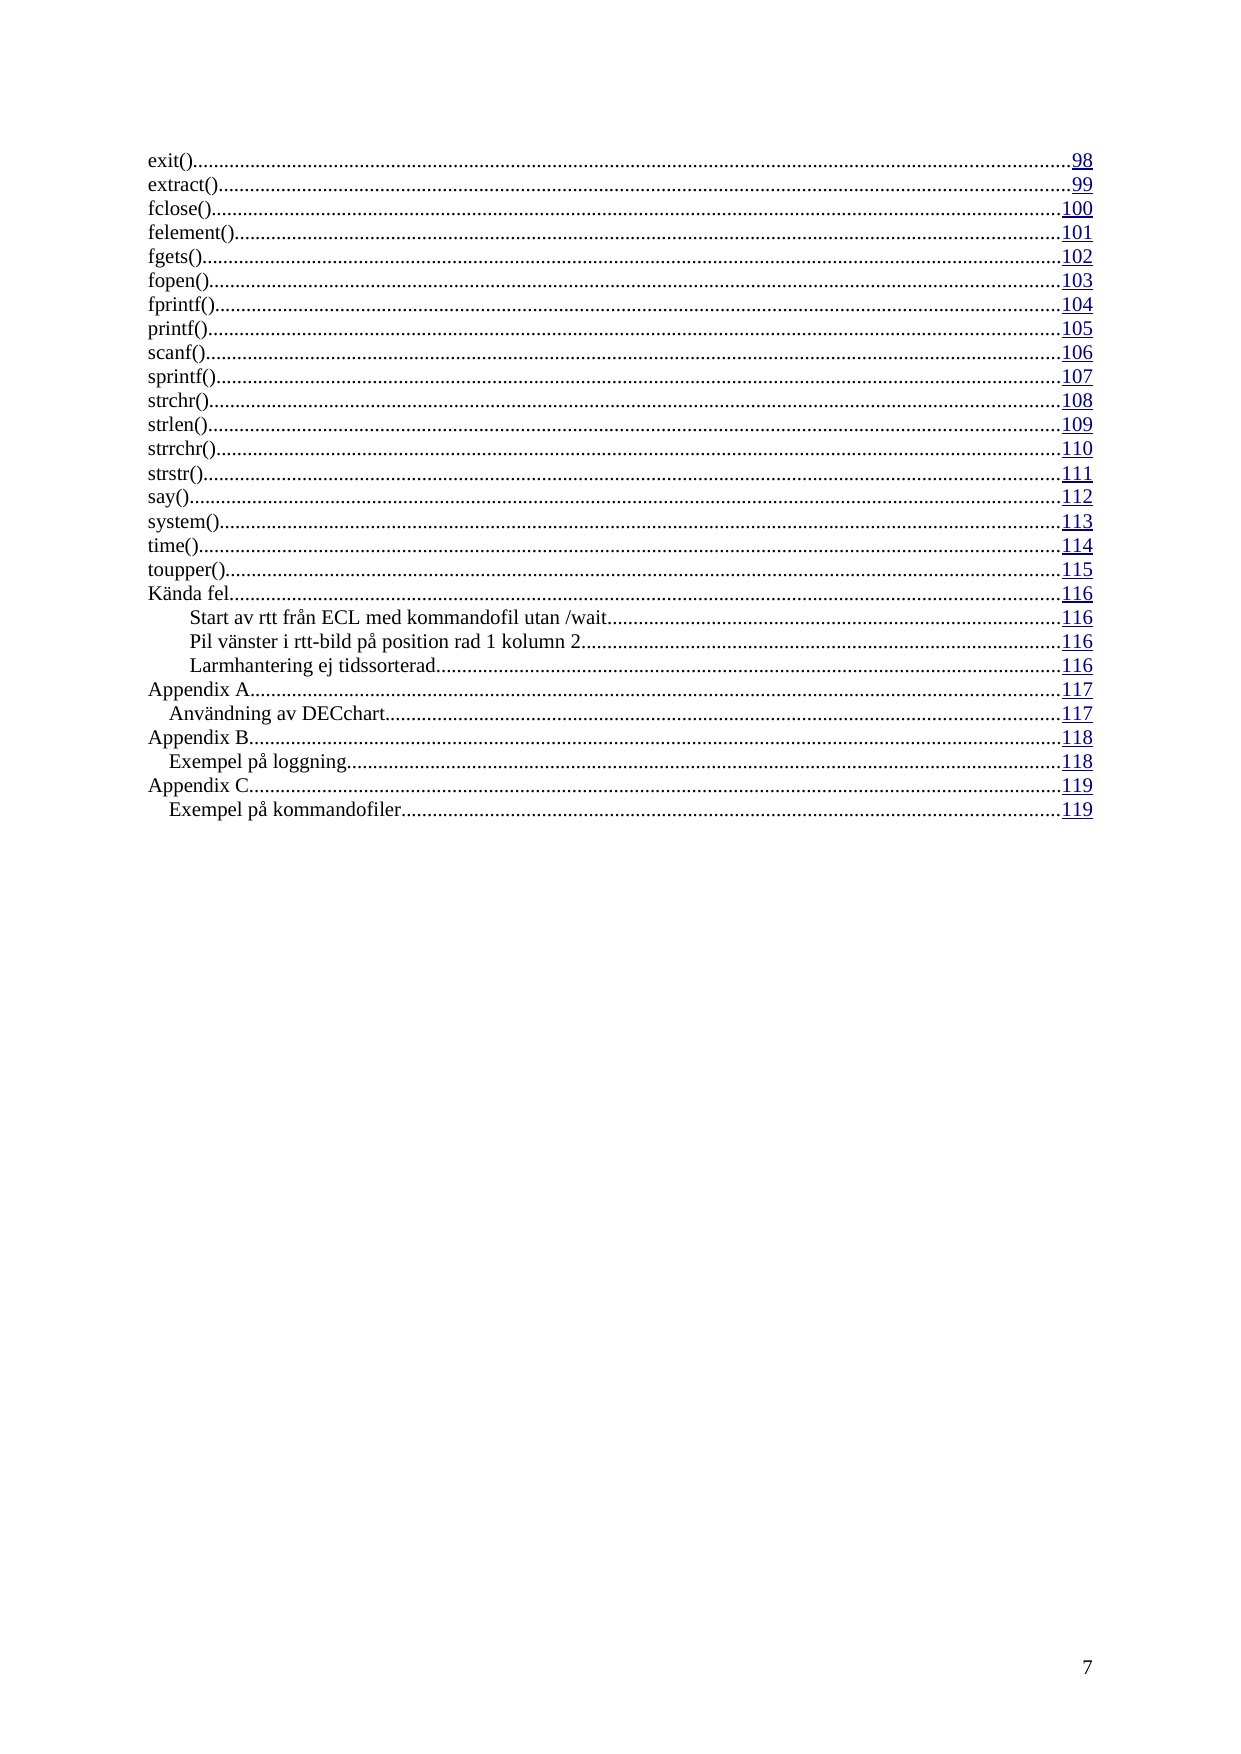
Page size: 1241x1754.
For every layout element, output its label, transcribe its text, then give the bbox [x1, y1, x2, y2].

text Exempel på loggning 118 [168, 749, 1093, 773]
text Appendix B 118 [148, 725, 1093, 749]
text Kända fel 116 [148, 581, 1093, 605]
text fopen() 103 [148, 268, 1093, 292]
text fprintf() 104 [148, 292, 1093, 316]
text Appendix C 119 [148, 773, 1093, 797]
text time() 114 [148, 533, 1093, 557]
text felement() 101 [148, 220, 1093, 244]
text strstr() 111 [148, 460, 1093, 484]
text Larmhantering ej tidssorterad 116 [189, 653, 1093, 677]
text strlen() 109 [148, 412, 1093, 436]
text scanf() 106 [148, 340, 1093, 364]
text strchr() 108 [148, 388, 1093, 412]
text fclose() 100 [148, 196, 1093, 220]
text say() 112 [148, 484, 1093, 508]
text Pil vänster i rtt-bild på position rad 1 kolumn 2 116 [189, 629, 1093, 653]
text exit() 98 [148, 148, 1093, 172]
text strrchr() 110 [148, 436, 1093, 460]
text Start av rtt från ECL med kommandofil utan /wait 116 [189, 605, 1093, 629]
text system() 113 [148, 508, 1093, 533]
text printf() 105 [148, 316, 1093, 340]
text Appendix A 117 [148, 677, 1093, 701]
text toupper() 115 [148, 557, 1093, 581]
text Exempel på kommandofiler 119 [168, 797, 1093, 821]
text fgets() 102 [148, 244, 1093, 268]
text Användning av DECchart 117 [168, 701, 1093, 725]
text extract() 99 [148, 172, 1093, 196]
text sprintf() 107 [148, 364, 1093, 388]
